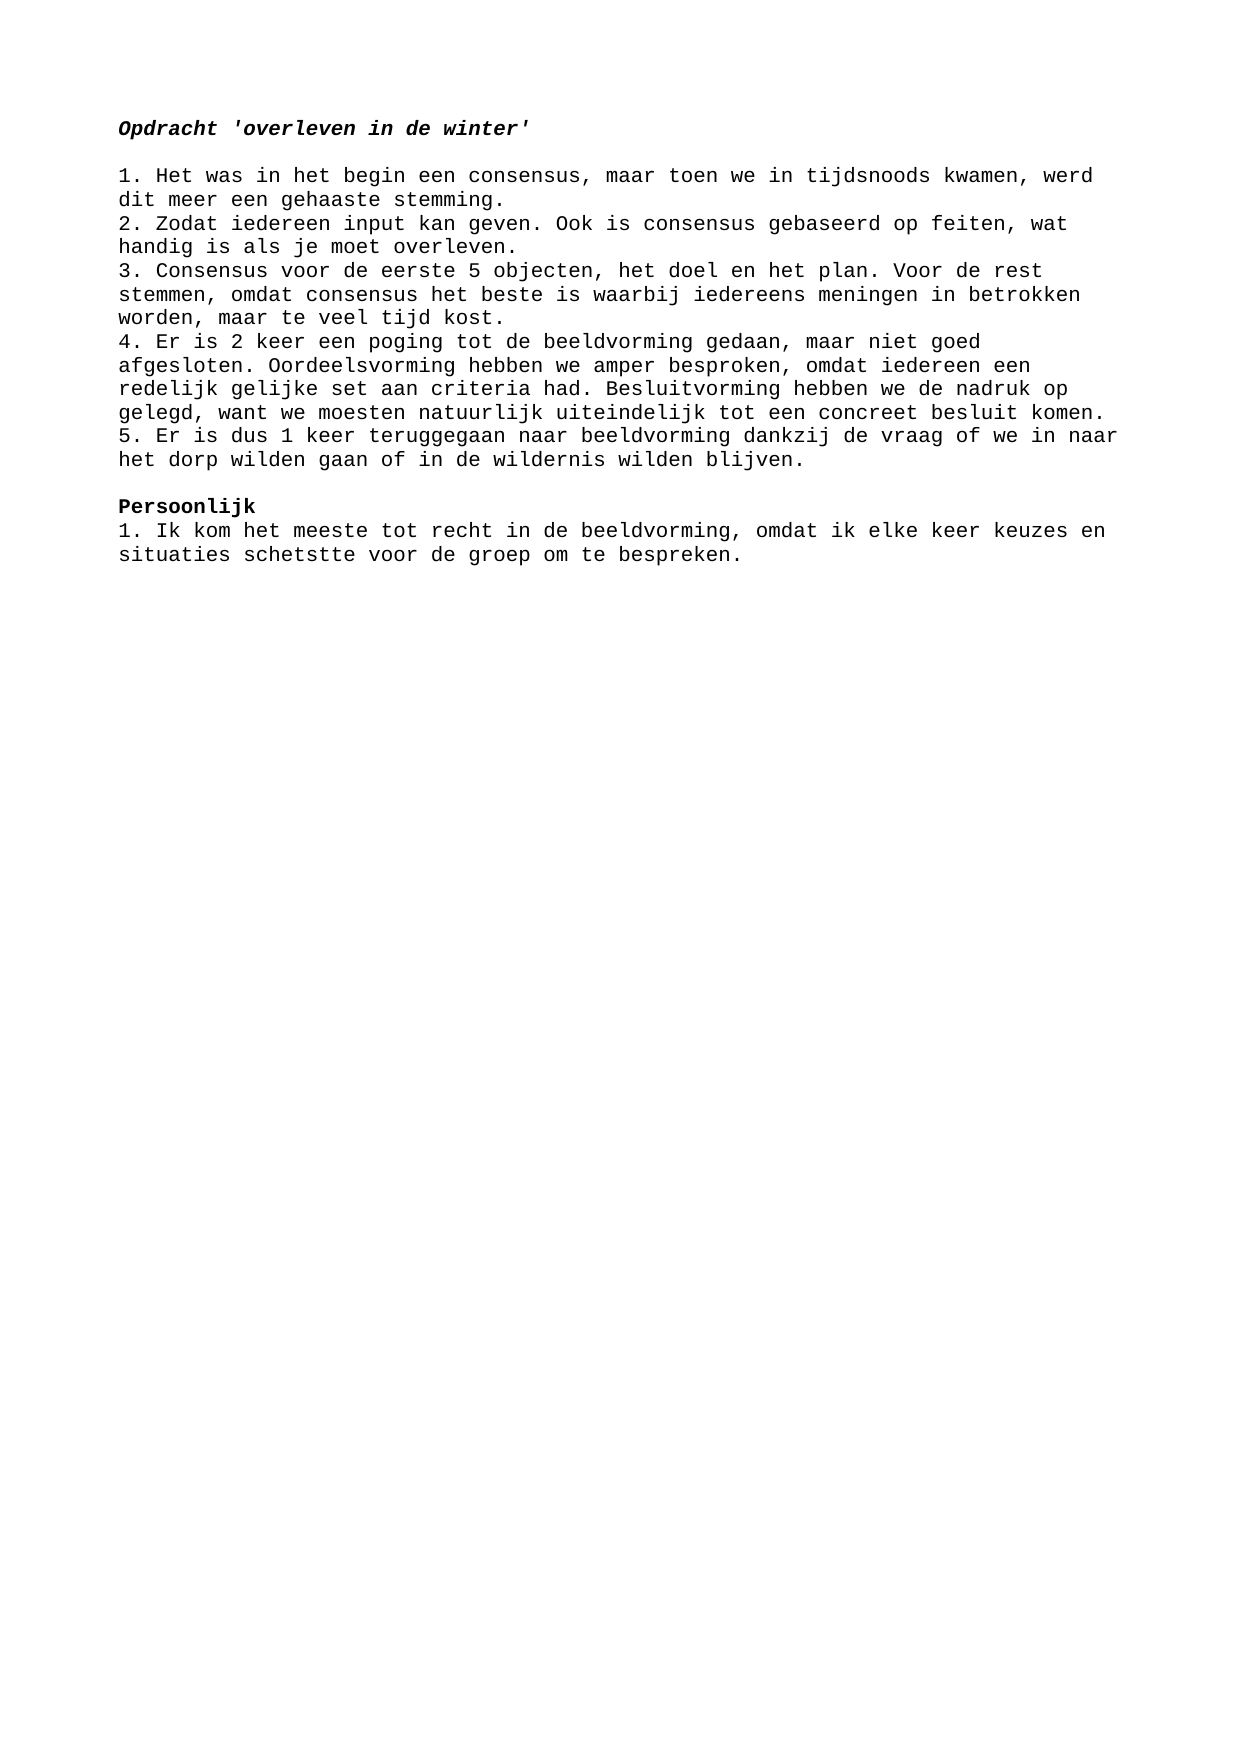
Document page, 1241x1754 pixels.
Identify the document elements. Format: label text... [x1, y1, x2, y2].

text 1. Ik kom het meeste tot recht in de beeldvorming, omdat ik elke keer keuzes en situaties schetstte voor de groep om te bespreken. [118, 520, 1122, 567]
text 3. Consensus voor de eerste 5 objecten, het doel en het plan. Voor de rest stemmen, omdat consensus het beste is waarbij iedereens meningen in betrokken worden, maar te veel tijd kost. [118, 260, 1122, 331]
text 2. Zodat iedereen input kan geven. Ook is consensus gebaseerd op feiten, wat handig is als je moet overleven. [118, 213, 1122, 260]
text 5. Er is dus 1 keer teruggegaan naar beeldvorming dankzij de vraag of we in naar het dorp wilden gaan of in de wildernis wilden blijven. [118, 426, 1122, 473]
text 1. Het was in het begin een consensus, maar toen we in tijdsnoods kwamen, werd dit meer een gehaaste stemming. [118, 165, 1122, 213]
text Opdracht 'overleven in de winter' [118, 118, 1122, 142]
text 4. Er is 2 keer een poging tot de beeldvorming gedaan, maar niet goed afgesloten. Oordeelsvorming hebben we amper besproken, omdat iedereen een redelijk gelijke set aan criteria had. Besluitvorming hebben we de nadruk op gelegd, want we moesten natuurlijk uiteindelijk tot een concreet besluit komen. [118, 331, 1122, 426]
text Persoonlijk [118, 496, 1122, 520]
